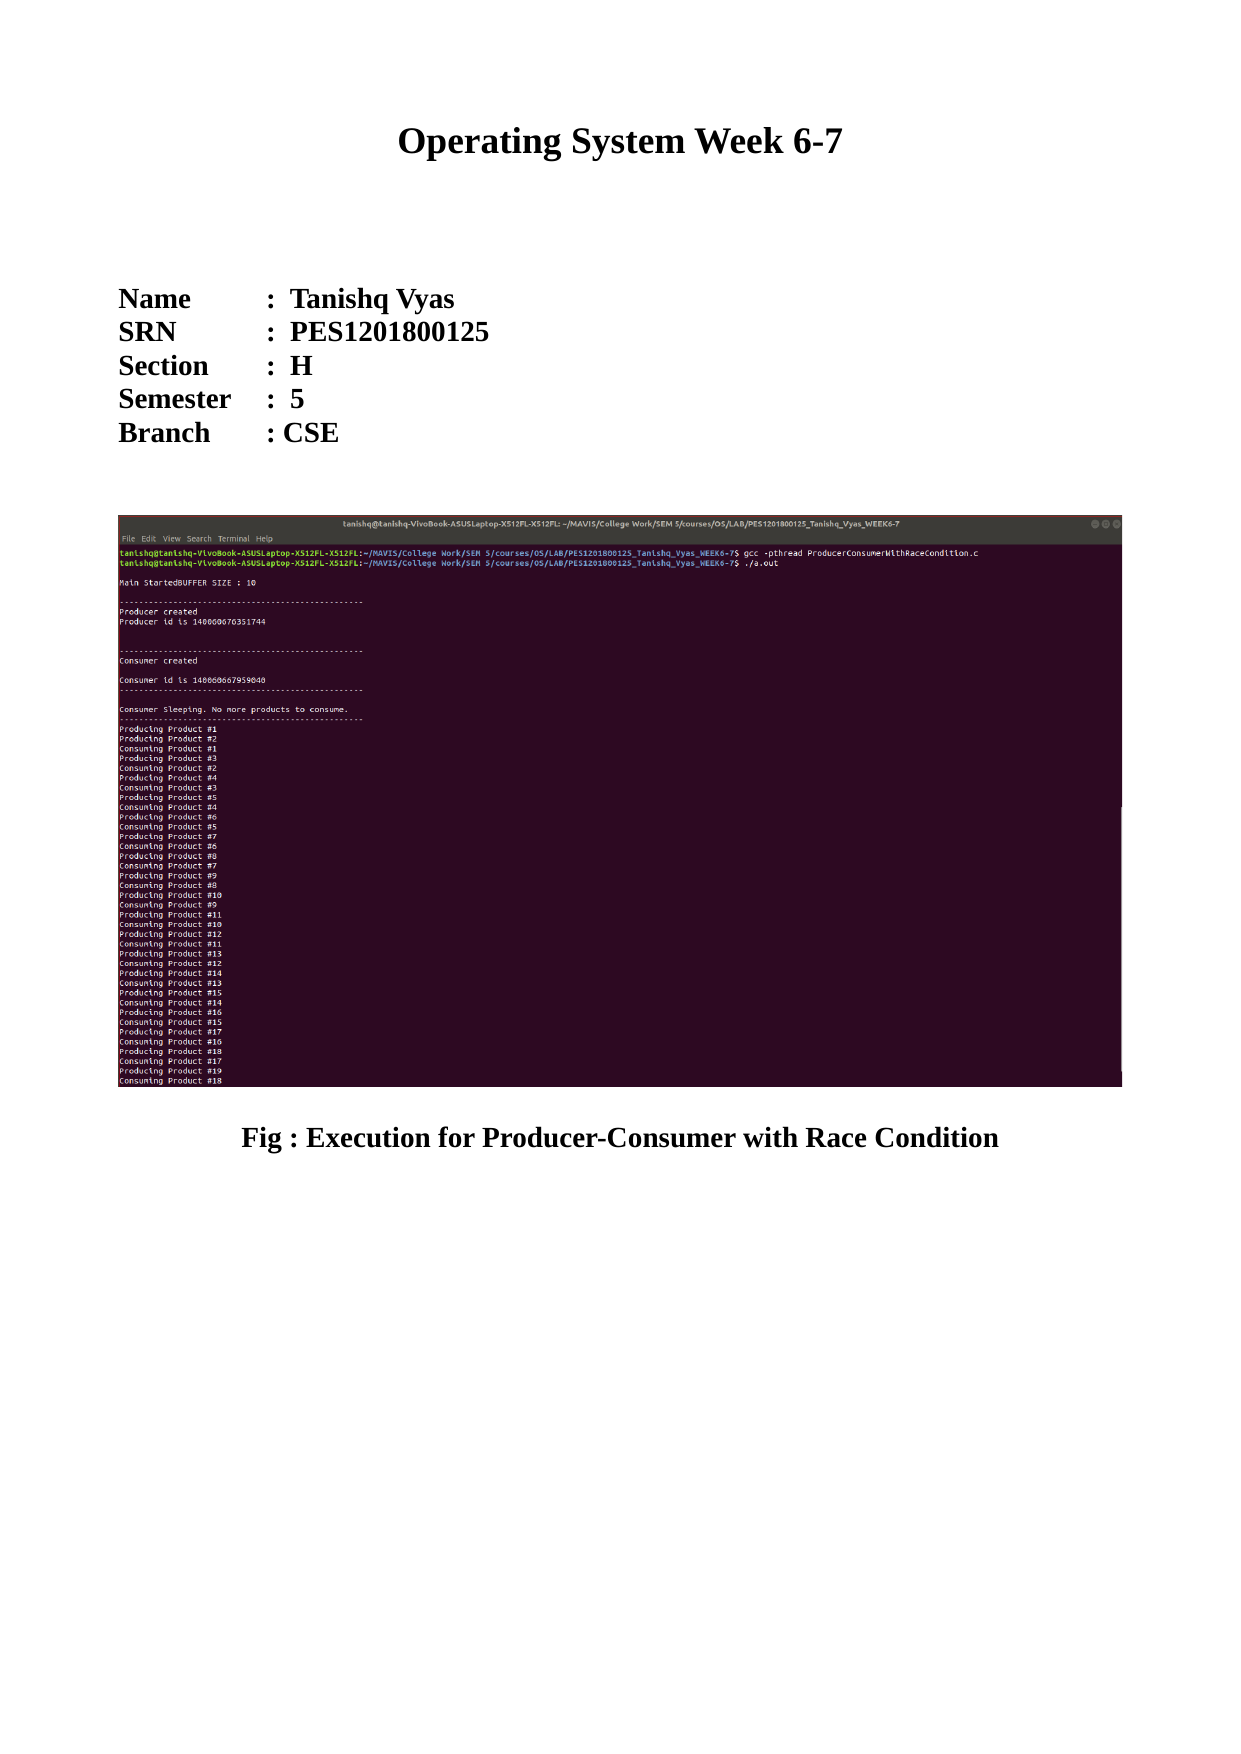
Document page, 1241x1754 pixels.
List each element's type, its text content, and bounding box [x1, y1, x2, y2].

text Section : H [118, 348, 1122, 382]
text Operating System Week 6-7 [118, 118, 1122, 161]
text Branch : CSE [118, 415, 1122, 449]
text Semester : 5 [118, 382, 1122, 415]
text Name : Tanishq Vyas [118, 281, 1122, 314]
picture [118, 515, 1123, 1087]
text SRN : PES1201800125 [118, 314, 1122, 348]
text Fig : Execution for Producer-Consumer with Race Condition [118, 1120, 1122, 1154]
